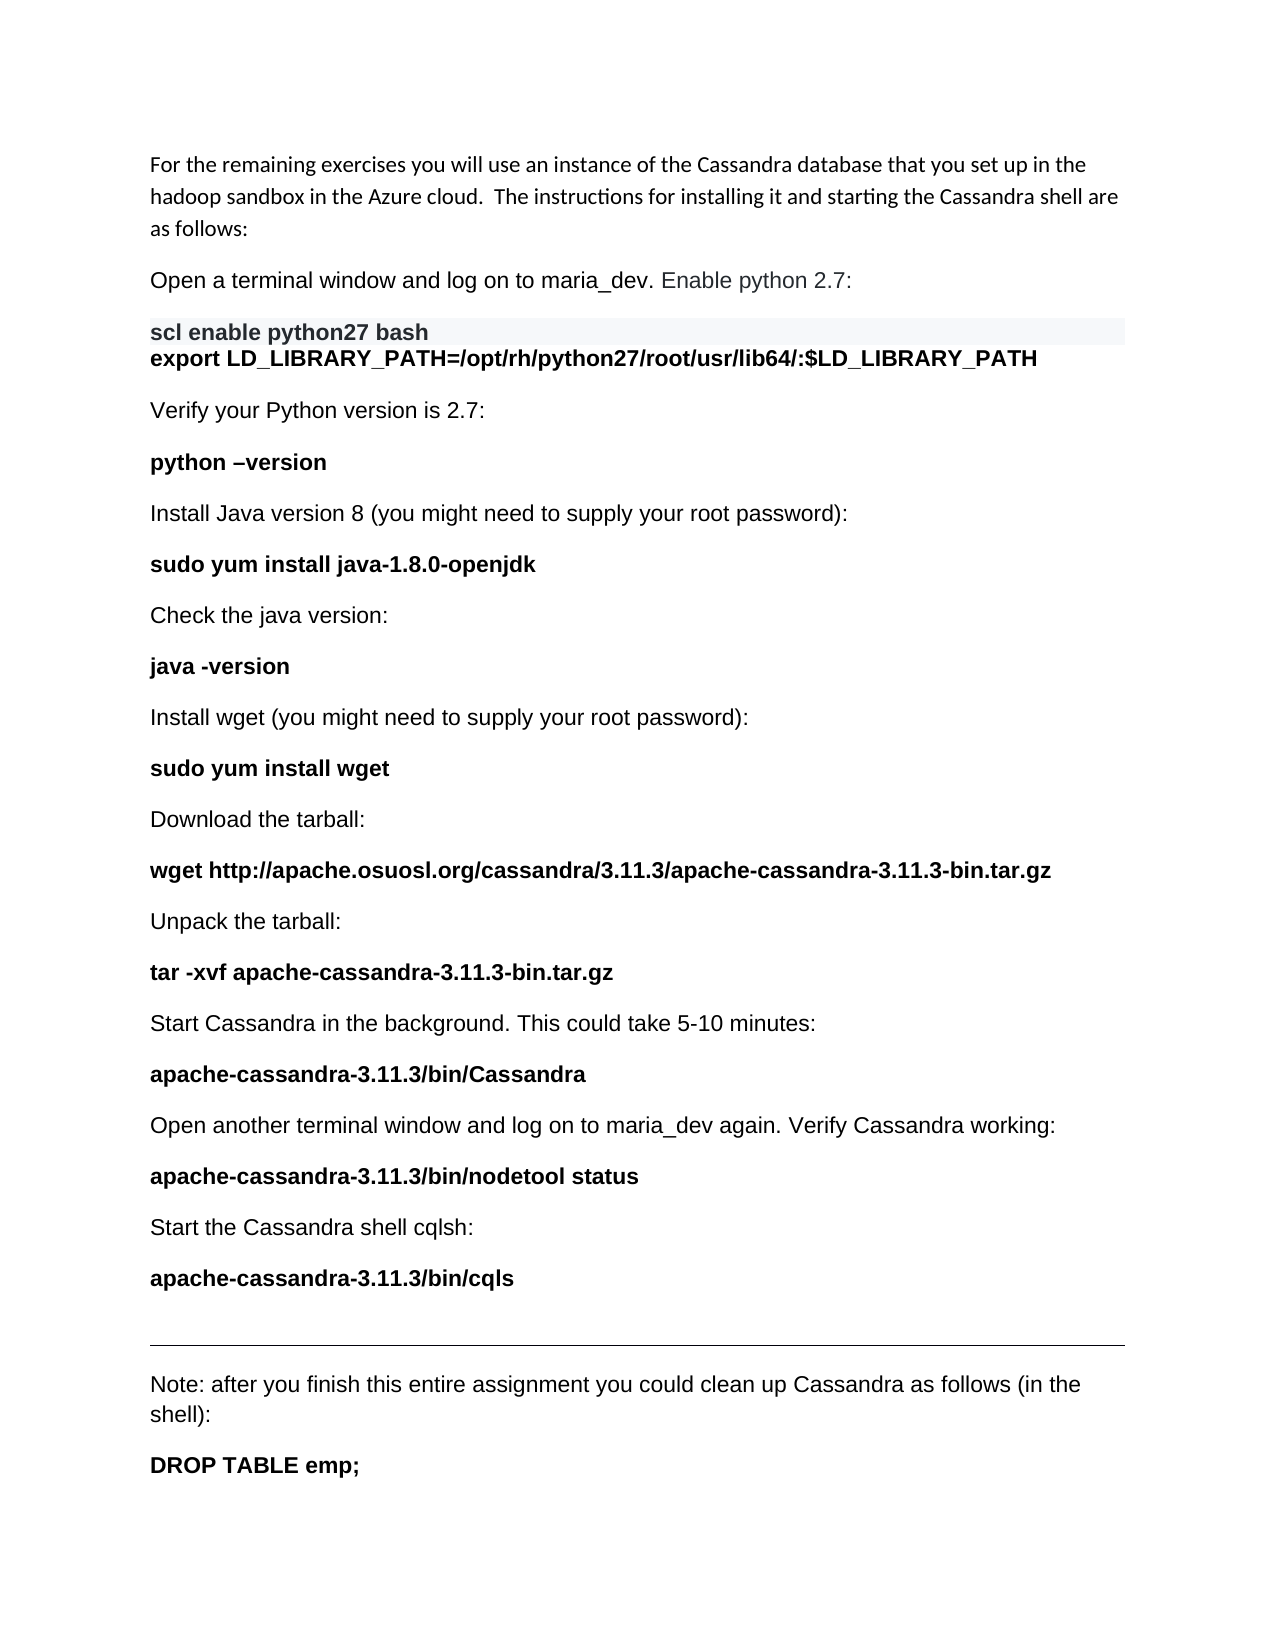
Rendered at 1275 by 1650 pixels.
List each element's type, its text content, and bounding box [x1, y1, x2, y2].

text Start the Cassandra shell cqlsh: [150, 1214, 1125, 1241]
text apache-cassandra-3.11.3/bin/nodetool status [150, 1163, 1125, 1189]
text Open another terminal window and log on to maria_dev again. Verify Cassandra working: [150, 1112, 1125, 1138]
text sudo yum install wget [150, 755, 1125, 781]
text tar -xvf apache-cassandra-3.11.3-bin.tar.gz [150, 959, 1125, 985]
text Install Java version 8 (you might need to supply your root password): [150, 499, 1125, 526]
text For the remaining exercises you will use an instance of the Cassandra database that you set up in the hadoop sandbox in the Azure cloud. The instructions for installing it and starting the Cassandra shell are as follows: [150, 150, 1125, 242]
text export LD_LIBRARY_PATH=/opt/rh/python27/root/usr/lib64/:$LD_LIBRARY_PATH [150, 345, 1125, 371]
text Verify your Python version is 2.7: [150, 397, 1125, 424]
text Check the java version: [150, 602, 1125, 628]
text Note: after you finish this entire assignment you could clean up Cassandra as follows (in the shell): [150, 1371, 1125, 1427]
text apache-cassandra-3.11.3/bin/Cassandra [150, 1061, 1125, 1087]
text scl enable python27 bash [150, 318, 1125, 345]
text wget http://apache.osuosl.org/cassandra/3.11.3/apache-cassandra-3.11.3-bin.tar.gz [150, 857, 1125, 883]
text Install wget (you might need to supply your root password): [150, 704, 1125, 730]
text Download the tarball: [150, 806, 1125, 832]
text Start Cassandra in the background. This could take 5-10 minutes: [150, 1010, 1125, 1036]
text Unpack the tarball: [150, 908, 1125, 934]
text java -version [150, 653, 1125, 679]
text DROP TABLE emp; [150, 1452, 1125, 1478]
text sudo yum install java-1.8.0-openjdk [150, 551, 1125, 577]
text apache-cassandra-3.11.3/bin/cqls [150, 1265, 1125, 1292]
text python –version [150, 448, 1125, 475]
text Open a terminal window and log on to maria_dev. Enable python 2.7: [150, 267, 1125, 294]
